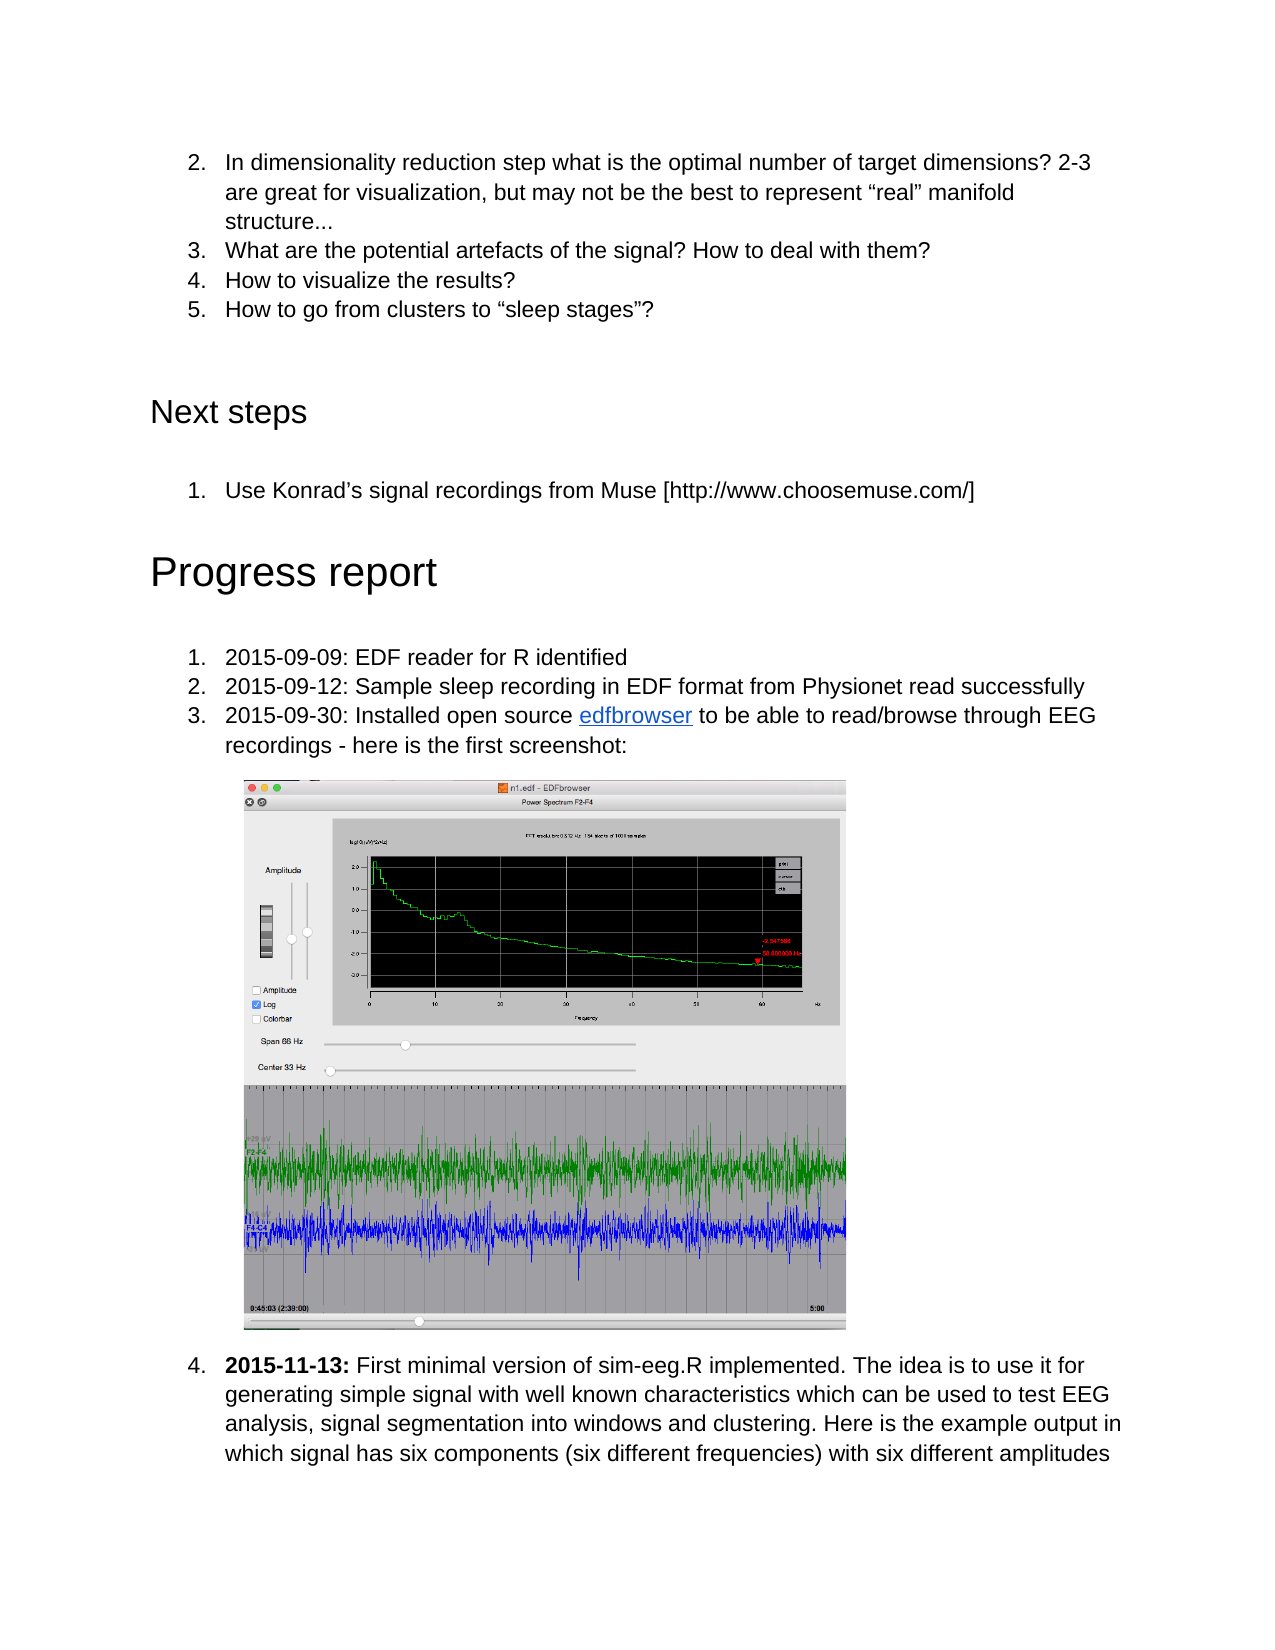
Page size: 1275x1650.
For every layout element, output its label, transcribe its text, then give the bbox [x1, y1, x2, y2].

list What are the potential artefacts of the signal? How to deal with them? [187, 238, 1125, 264]
list 2015-09-09: EDF reader for R identified [187, 644, 1125, 670]
picture [243, 780, 847, 1330]
subtitle Progress report [150, 549, 1125, 595]
list 2015-09-12: Sample sleep recording in EDF format from Physionet read successfully [187, 674, 1125, 699]
list How to visualize the results? [187, 267, 1125, 293]
list How to go from clusters to “sleep stages”? [187, 297, 1125, 322]
list Use Konrad’s signal recordings from Muse [http://www.choosemuse.com/] [187, 478, 1125, 503]
subtitle Next steps [150, 393, 1125, 430]
list In dimensionality reduction step what is the optimal number of target dimensions? 2-3 are great for visualization, but may not be the best to represent “real” manifold structure... [187, 150, 1125, 234]
list 2015-11-13: First minimal version of sim-eeg.R implemented. The idea is to use it for generating simple signal with well known characteristics which can be used to test EEG analysis, signal segmentation into windows and clustering. Here is the example output in which signal has six components (six different frequencies) with six different amplitudes [187, 1352, 1125, 1466]
list 2015-09-30: Installed open source edfbrowser to be able to read/browse through EEG recordings - here is the first screenshot: [187, 703, 1125, 758]
